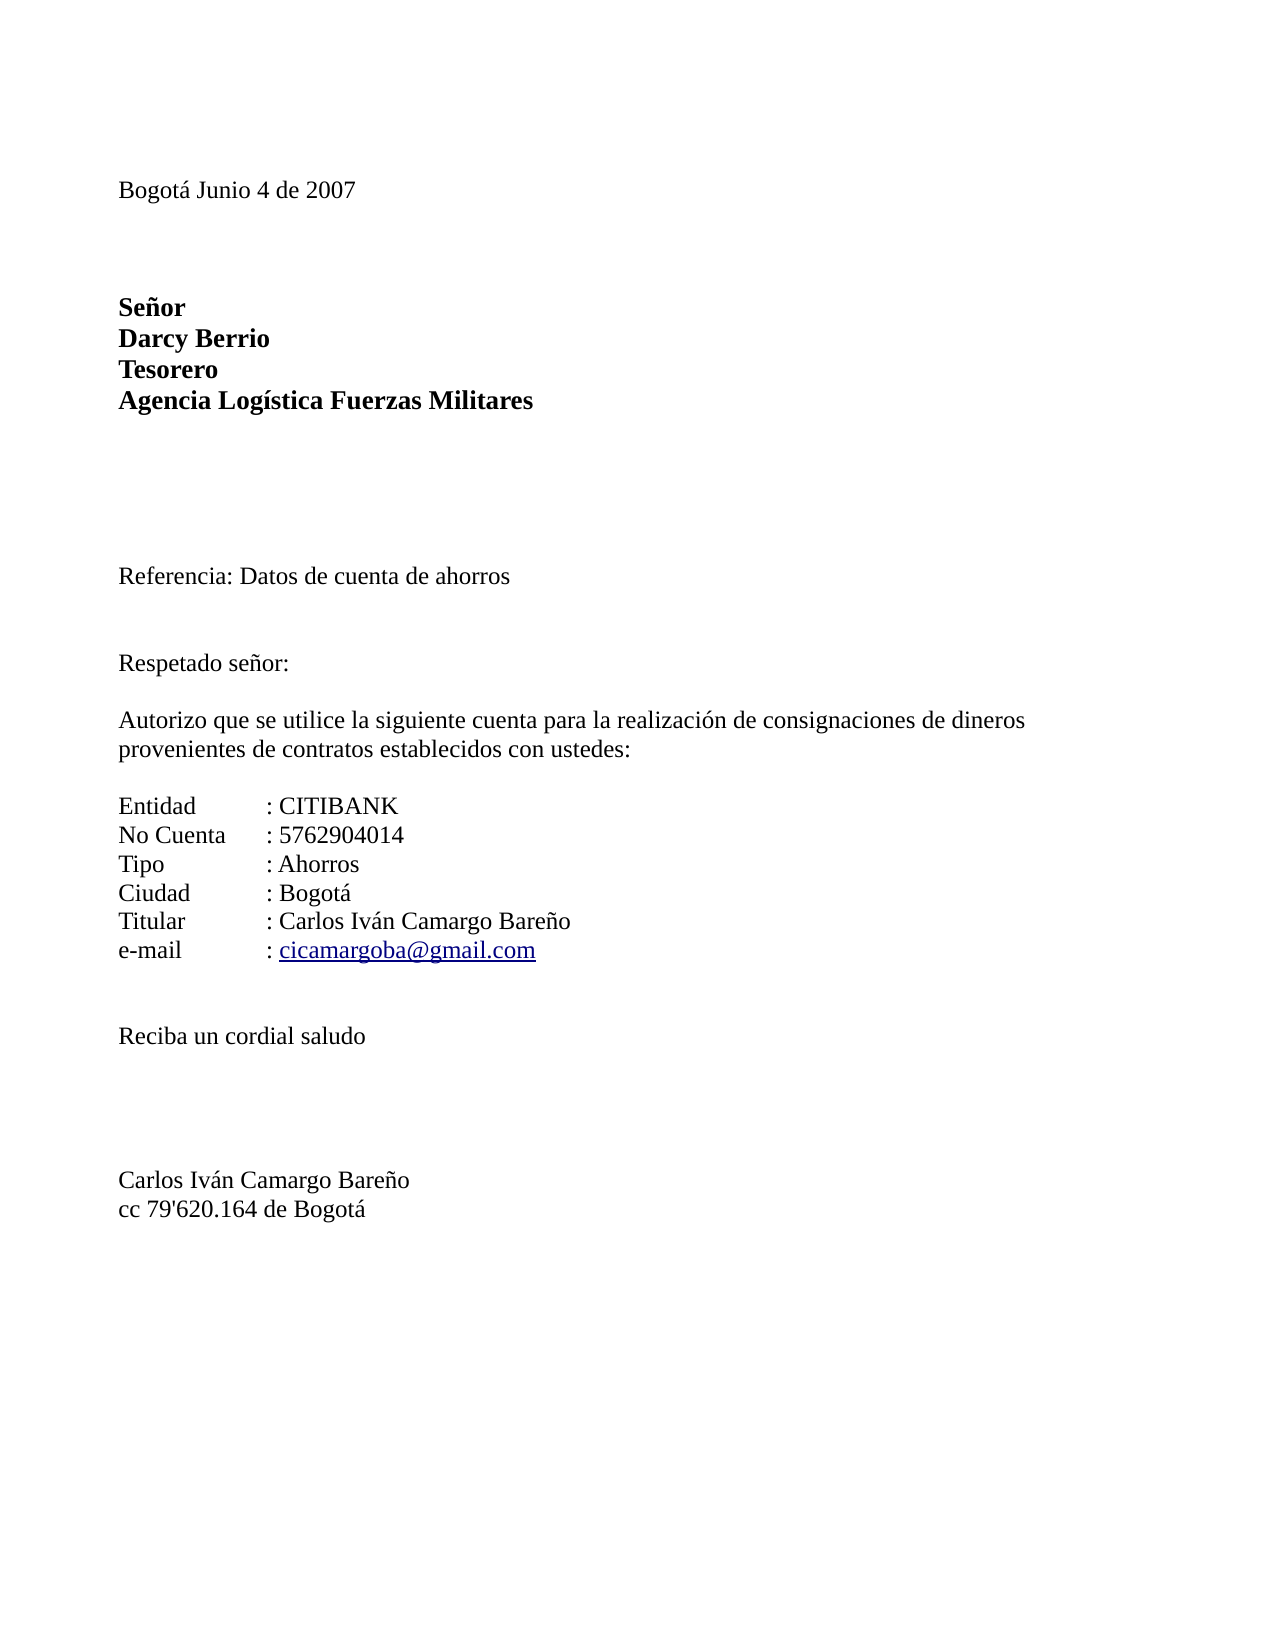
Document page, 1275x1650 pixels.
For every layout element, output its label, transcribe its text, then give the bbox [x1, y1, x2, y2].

text Señor [118, 291, 1157, 322]
text Darcy Berrio [118, 322, 1157, 353]
text Respetado señor: [118, 648, 1157, 676]
text e-mail : cicamargoba@gmail.com [118, 935, 1157, 964]
text cc 79'620.164 de Bogotá [118, 1194, 1157, 1223]
text Tipo : Ahorros [118, 849, 1157, 878]
text Referencia: Datos de cuenta de ahorros [118, 561, 1157, 590]
text Carlos Iván Camargo Bareño [118, 1165, 1157, 1194]
text No Cuenta : 5762904014 [118, 820, 1157, 849]
text Bogotá Junio 4 de 2007 [118, 176, 1157, 204]
text Tesorero [118, 353, 1157, 384]
text Ciudad : Bogotá [118, 878, 1157, 906]
text Titular : Carlos Iván Camargo Bareño [118, 906, 1157, 935]
text Agencia Logística Fuerzas Militares [118, 384, 1157, 415]
text Entidad : CITIBANK [118, 791, 1157, 820]
text Reciba un cordial saludo [118, 1021, 1157, 1050]
text Autorizo que se utilice la siguiente cuenta para la realización de consignaciones de dineros provenientes de contratos establecidos con ustedes: [118, 705, 1157, 763]
